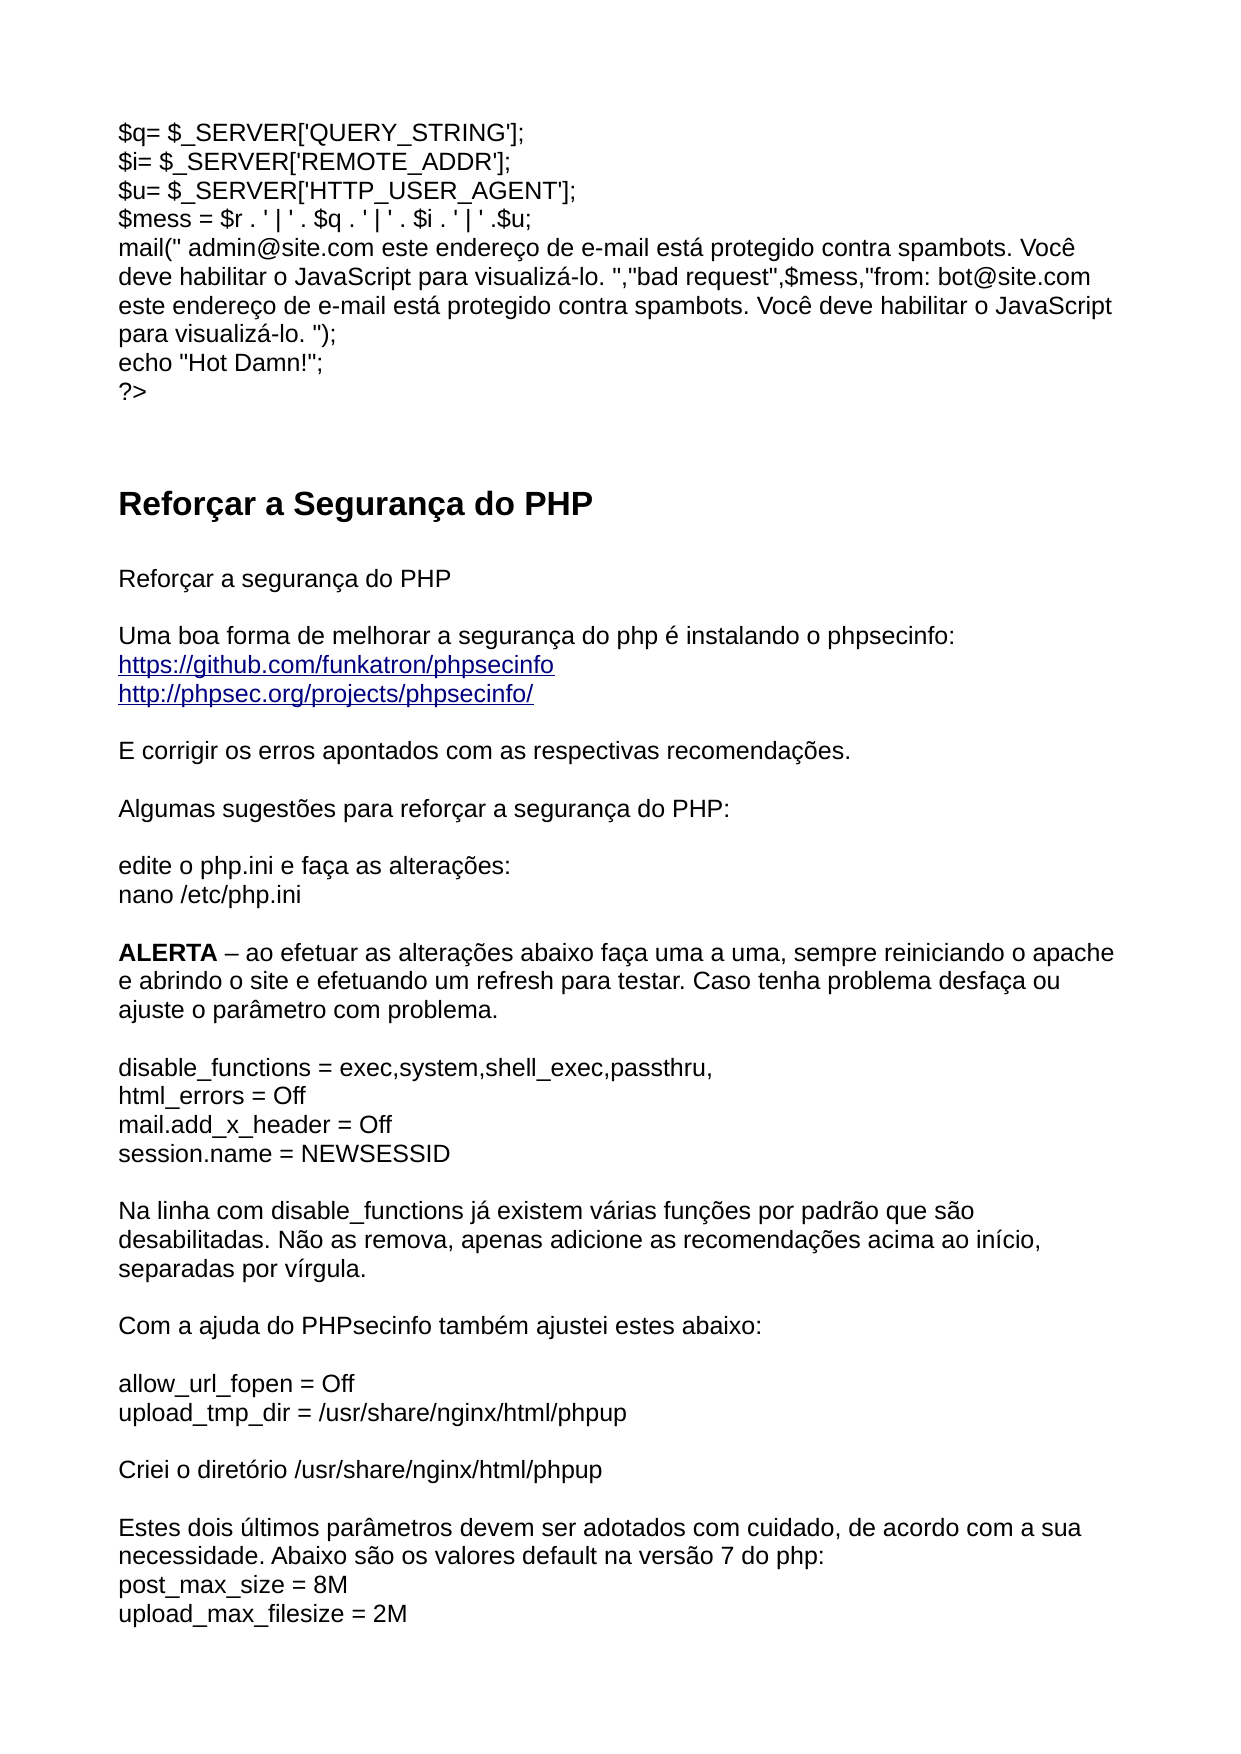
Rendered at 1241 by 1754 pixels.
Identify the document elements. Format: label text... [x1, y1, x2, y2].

text Na linha com disable_functions já existem várias funções por padrão que são desabilitadas. Não as remova, apenas adicione as recomendações acima ao início, separadas por vírgula. [118, 1196, 1122, 1283]
text Estes dois últimos parâmetros devem ser adotados com cuidado, de acordo com a sua necessidade. Abaixo são os valores default na versão 7 do php: [118, 1513, 1122, 1570]
text echo "Hot Damn!"; [118, 348, 1122, 377]
text https://github.com/funkatron/phpsecinfo [118, 650, 1122, 679]
text edite o php.ini e faça as alterações: [118, 851, 1122, 880]
text Algumas sugestões para reforçar a segurança do PHP: [118, 794, 1122, 823]
text disable_functions = exec,system,shell_exec,passthru, [118, 1053, 1122, 1081]
text Uma boa forma de melhorar a segurança do php é instalando o phpsecinfo: [118, 621, 1122, 650]
text http://phpsec.org/projects/phpsecinfo/ [118, 679, 1122, 708]
text html_errors = Off [118, 1081, 1122, 1110]
text $i= $_SERVER['REMOTE_ADDR']; [118, 147, 1122, 176]
text ALERTA – ao efetuar as alterações abaixo faça uma a uma, sempre reiniciando o apache e abrindo o site e efetuando um refresh para testar. Caso tenha problema desfaça ou ajuste o parâmetro com problema. [118, 938, 1122, 1024]
text post_max_size = 8M [118, 1570, 1122, 1599]
text ?> [118, 377, 1122, 406]
text upload_max_filesize = 2M [118, 1599, 1122, 1628]
text mail.add_x_header = Off [118, 1110, 1122, 1139]
text $u= $_SERVER['HTTP_USER_AGENT']; [118, 176, 1122, 204]
text $q= $_SERVER['QUERY_STRING']; [118, 118, 1122, 147]
text allow_url_fopen = Off [118, 1369, 1122, 1398]
text mail(" admin@site.com este endereço de e-mail está protegido contra spambots. Você deve habilitar o JavaScript para visualizá-lo. ","bad request",$mess,"from: bot@site.com este endereço de e-mail está protegido contra spambots. Você deve habilitar o JavaScript para visualizá-lo. "); [118, 233, 1122, 348]
subtitle Reforçar a Segurança do PHP [118, 484, 1122, 523]
text upload_tmp_dir = /usr/share/nginx/html/phpup [118, 1398, 1122, 1426]
text Criei o diretório /usr/share/nginx/html/phpup [118, 1455, 1122, 1484]
text E corrigir os erros apontados com as respectivas recomendações. [118, 736, 1122, 765]
text Reforçar a segurança do PHP [118, 564, 1122, 593]
text nano /etc/php.ini [118, 880, 1122, 909]
text session.name = NEWSESSID [118, 1139, 1122, 1168]
text Com a ajuda do PHPsecinfo também ajustei estes abaixo: [118, 1311, 1122, 1340]
text $mess = $r . ' | ' . $q . ' | ' . $i . ' | ' .$u; [118, 204, 1122, 233]
